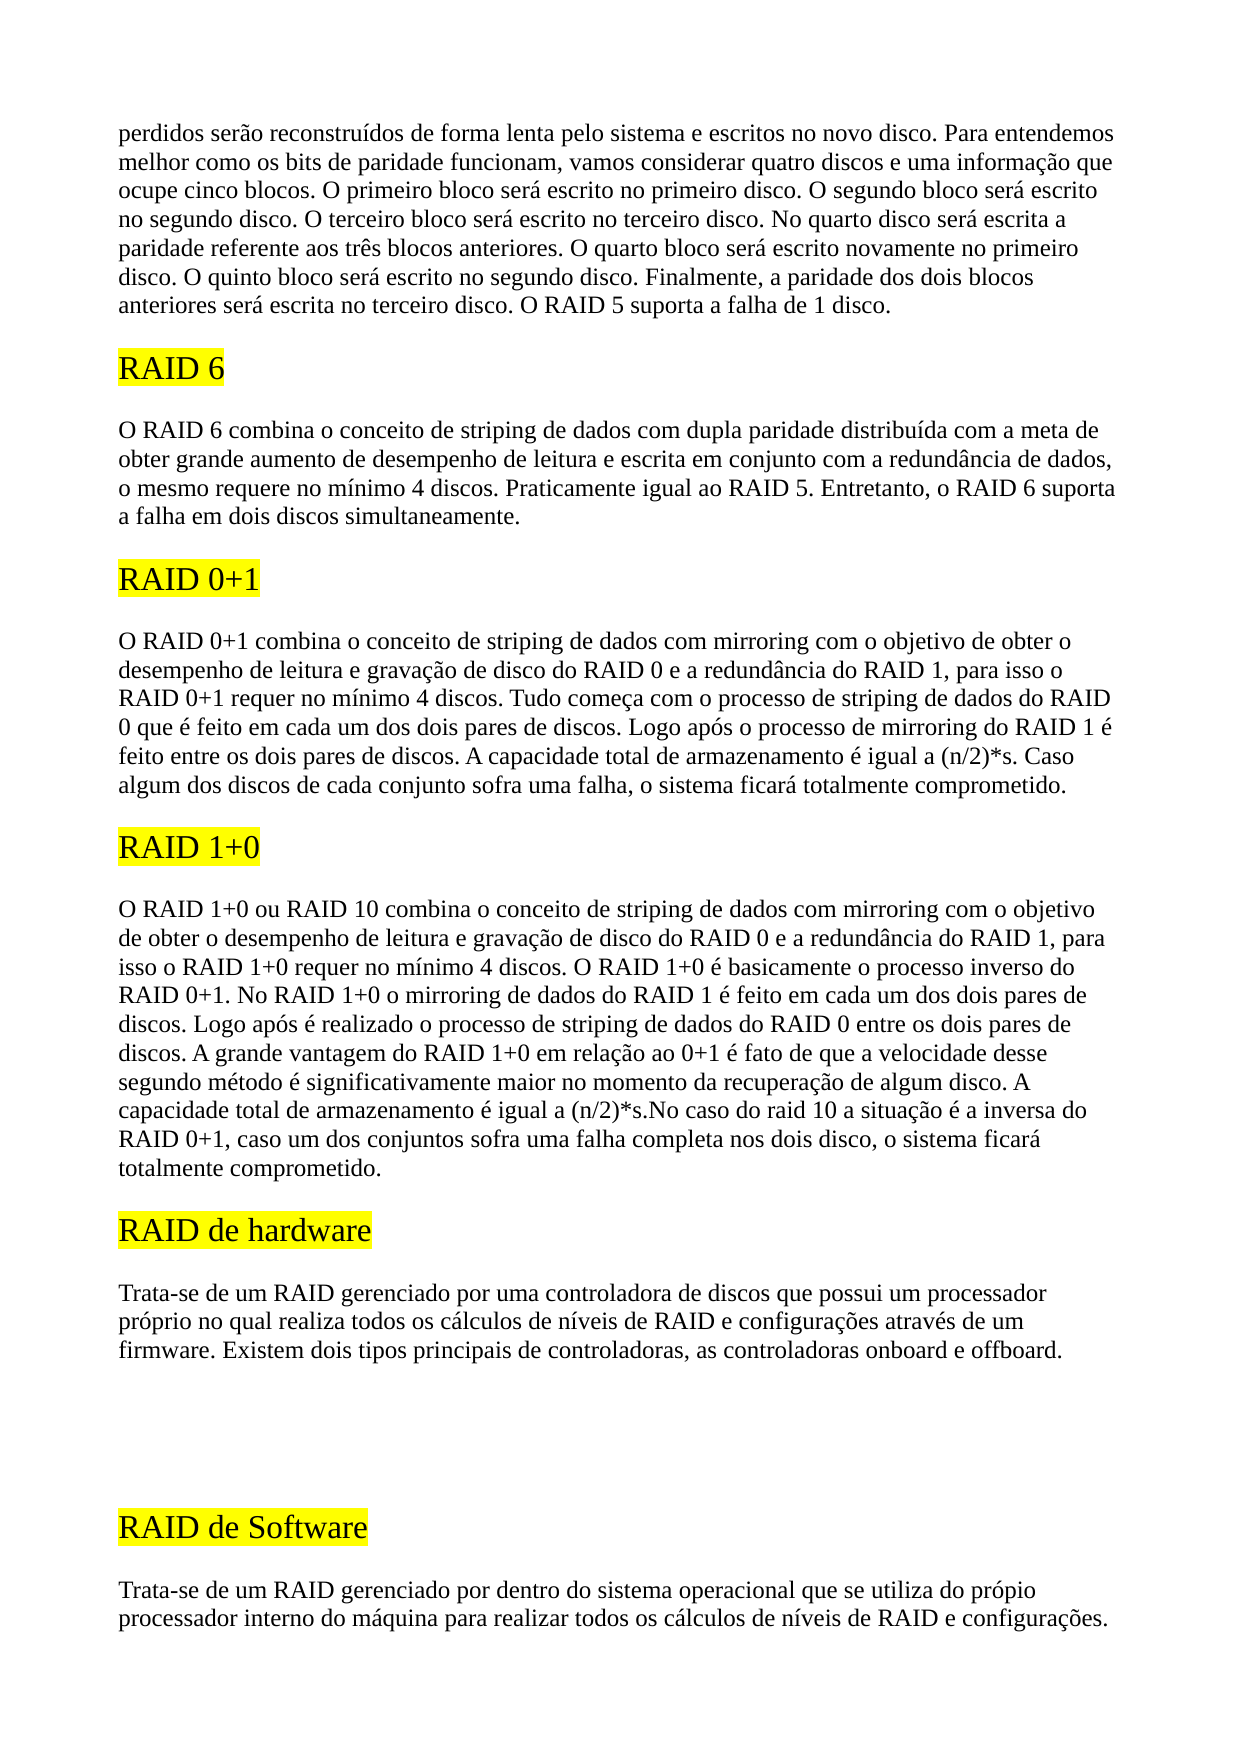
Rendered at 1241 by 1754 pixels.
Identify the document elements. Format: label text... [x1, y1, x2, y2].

text RAID 6 [118, 348, 1122, 386]
text Trata-se de um RAID gerenciado por uma controladora de discos que possui um processador próprio no qual realiza todos os cálculos de níveis de RAID e configurações através de um firmware. Existem dois tipos principais de controladoras, as controladoras onboard e offboard. [118, 1278, 1122, 1364]
text Trata-se de um RAID gerenciado por dentro do sistema operacional que se utiliza do própio processador interno do máquina para realizar todos os cálculos de níveis de RAID e configurações. [118, 1575, 1122, 1632]
text RAID de hardware [118, 1211, 1122, 1249]
text O RAID 1+0 ou RAID 10 combina o conceito de striping de dados com mirroring com o objetivo de obter o desempenho de leitura e gravação de disco do RAID 0 e a redundância do RAID 1, para isso o RAID 1+0 requer no mínimo 4 discos. O RAID 1+0 é basicamente o processo inverso do RAID 0+1. No RAID 1+0 o mirroring de dados do RAID 1 é feito em cada um dos dois pares de discos. Logo após é realizado o processo de striping de dados do RAID 0 entre os dois pares de discos. A grande vantagem do RAID 1+0 em relação ao 0+1 é fato de que a velocidade desse segundo método é significativamente maior no momento da recuperação de algum disco. A capacidade total de armazenamento é igual a (n/2)*s.No caso do raid 10 a situação é a inversa do RAID 0+1, caso um dos conjuntos sofra uma falha completa nos dois disco, o sistema ficará totalmente comprometido. [118, 894, 1122, 1182]
text O RAID 6 combina o conceito de striping de dados com dupla paridade distribuída com a meta de obter grande aumento de desempenho de leitura e escrita em conjunto com a redundância de dados, o mesmo requere no mínimo 4 discos. Praticamente igual ao RAID 5. Entretanto, o RAID 6 suporta a falha em dois discos simultaneamente. [118, 415, 1122, 530]
text perdidos serão reconstruídos de forma lenta pelo sistema e escritos no novo disco. Para entendemos melhor como os bits de paridade funcionam, vamos considerar quatro discos e uma informação que ocupe cinco blocos. O primeiro bloco será escrito no primeiro disco. O segundo bloco será escrito no segundo disco. O terceiro bloco será escrito no terceiro disco. No quarto disco será escrita a paridade referente aos três blocos anteriores. O quarto bloco será escrito novamente no primeiro disco. O quinto bloco será escrito no segundo disco. Finalmente, a paridade dos dois blocos anteriores será escrita no terceiro disco. O RAID 5 suporta a falha de 1 disco. [118, 118, 1122, 319]
text RAID 0+1 [118, 559, 1122, 597]
text RAID 1+0 [118, 827, 1122, 866]
text RAID de Software [118, 1508, 1122, 1546]
text O RAID 0+1 combina o conceito de striping de dados com mirroring com o objetivo de obter o desempenho de leitura e gravação de disco do RAID 0 e a redundância do RAID 1, para isso o RAID 0+1 requer no mínimo 4 discos. Tudo começa com o processo de striping de dados do RAID 0 que é feito em cada um dos dois pares de discos. Logo após o processo de mirroring do RAID 1 é feito entre os dois pares de discos. A capacidade total de armazenamento é igual a (n/2)*s. Caso algum dos discos de cada conjunto sofra uma falha, o sistema ficará totalmente comprometido. [118, 626, 1122, 798]
